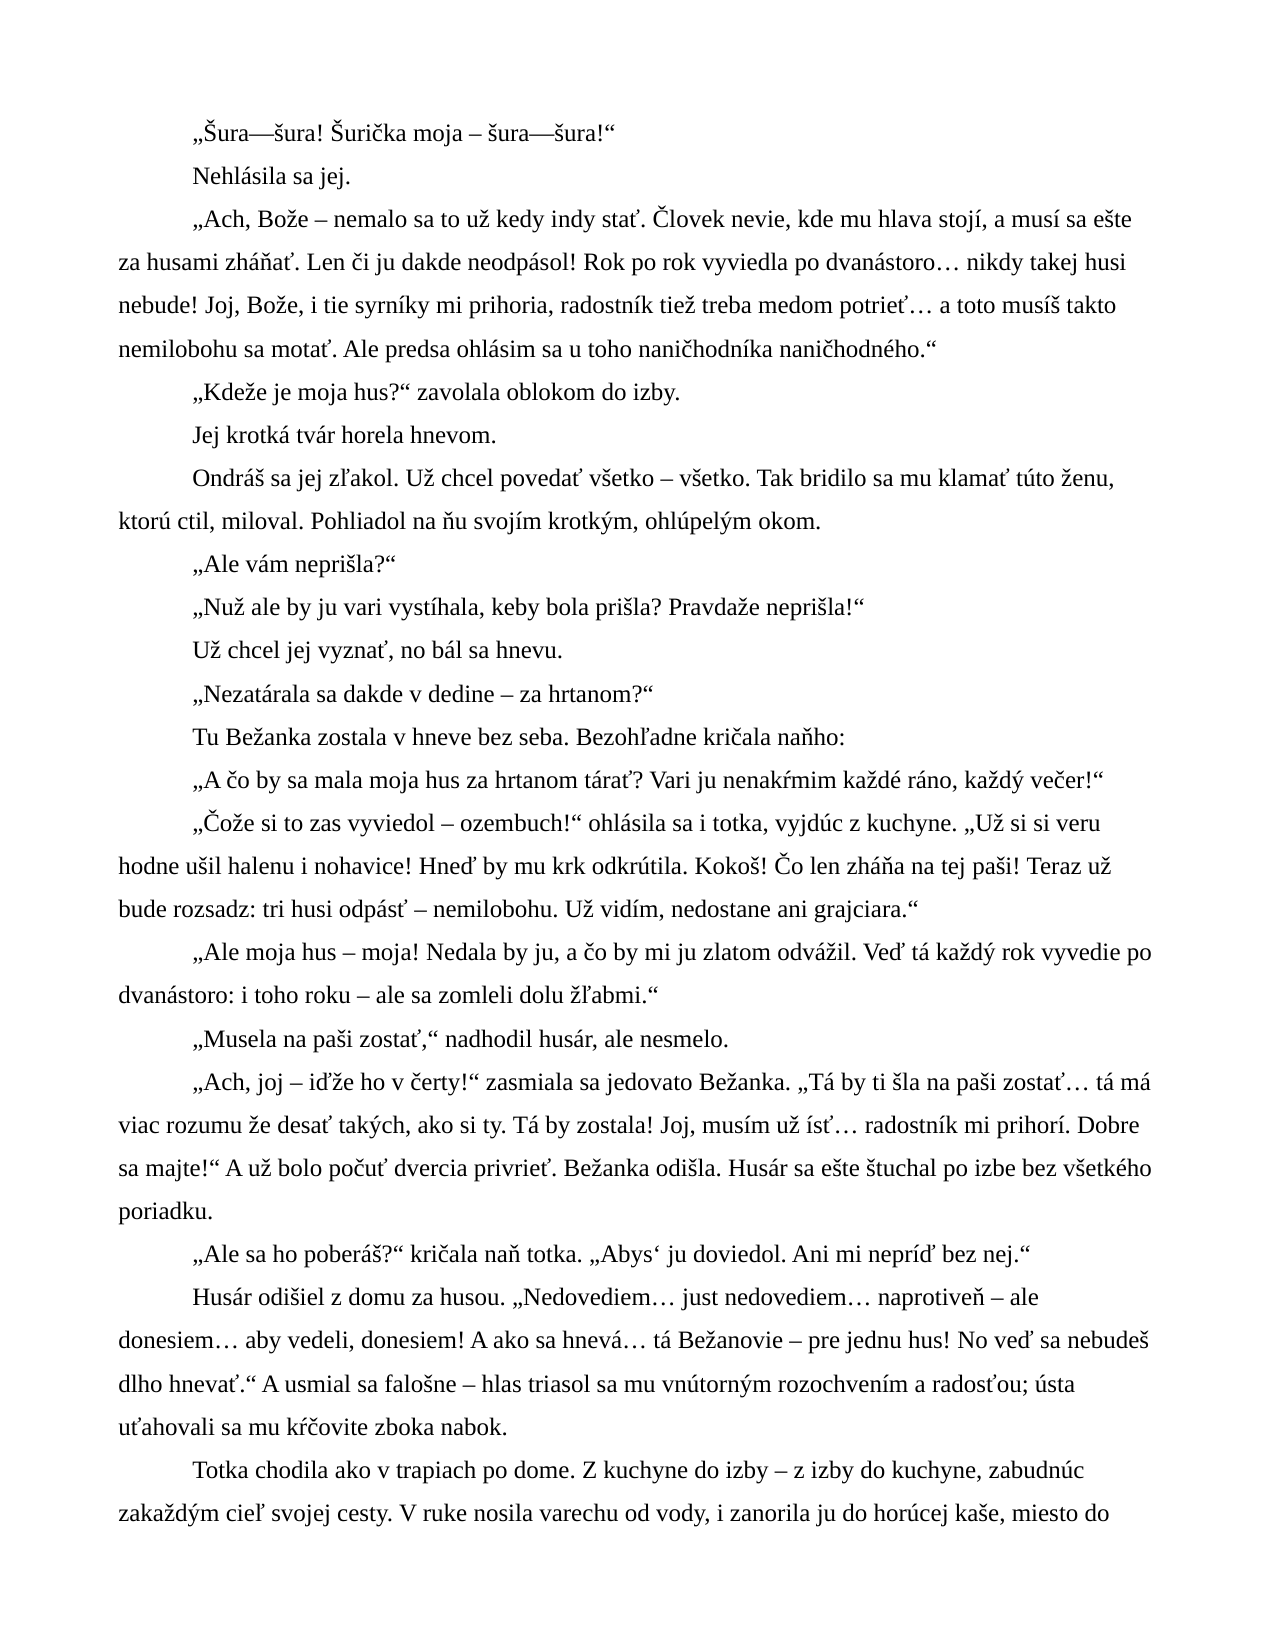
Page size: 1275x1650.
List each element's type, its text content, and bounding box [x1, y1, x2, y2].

text Tu Bežanka zostala v hneve bez seba. Bezohľadne kričala naňho: [118, 722, 1157, 751]
text „Šura—šura! Šurička moja – šura—šura!“ [118, 118, 1157, 147]
text „Kdeže je moja hus?“ zavolala oblokom do izby. [118, 377, 1157, 406]
text Ondráš sa jej zľakol. Už chcel povedať všetko – všetko. Tak bridilo sa mu klamať túto ženu, ktorú ctil, miloval. Pohliadol na ňu svojím krotkým, ohlúpelým okom. [118, 463, 1157, 535]
text „Musela na paši zostať,“ nadhodil husár, ale nesmelo. [118, 1024, 1157, 1052]
text „Nezatárala sa dakde v dedine – za hrtanom?“ [118, 679, 1157, 707]
text „Čože si to zas vyviedol – ozembuch!“ ohlásila sa i totka, vyjdúc z kuchyne. „Už si si veru hodne ušil halenu i nohavice! Hneď by mu krk odkrútila. Kokoš! Čo len zháňa na tej paši! Teraz už bude rozsadz: tri husi odpásť – nemilobohu. Už vidím, nedostane ani grajciara.“ [118, 808, 1157, 923]
text „Ach, joj – iďže ho v čerty!“ zasmiala sa jedovato Bežanka. „Tá by ti šla na paši zostať… tá má viac rozumu že desať takých, ako si ty. Tá by zostala! Joj, musím už ísť… radostník mi prihorí. Dobre sa majte!“ A už bolo počuť dvercia privrieť. Bežanka odišla. Husár sa ešte štuchal po izbe bez všetkého poriadku. [118, 1067, 1157, 1225]
text Totka chodila ako v trapiach po dome. Z kuchyne do izby – z izby do kuchyne, zabudnúc zakaždým cieľ svojej cesty. V ruke nosila varechu od vody, i zanorila ju do horúcej kaše, miesto do [118, 1455, 1157, 1527]
text Husár odišiel z domu za husou. „Nedovediem… just nedovediem… naprotiveň – ale donesiem… aby vedeli, donesiem! A ako sa hnevá… tá Bežanovie – pre jednu hus! No veď sa nebudeš dlho hnevať.“ A usmial sa falošne – hlas triasol sa mu vnútorným rozochvením a radosťou; ústa uťahovali sa mu kŕčovite zboka nabok. [118, 1282, 1157, 1441]
text Jej krotká tvár horela hnevom. [118, 420, 1157, 449]
text Nehlásila sa jej. [118, 161, 1157, 190]
text Už chcel jej vyznať, no bál sa hnevu. [118, 636, 1157, 664]
text „Nuž ale by ju vari vystíhala, keby bola prišla? Pravdaže neprišla!“ [118, 592, 1157, 621]
text „Ale sa ho poberáš?“ kričala naň totka. „Abys‘ ju doviedol. Ani mi nepríď bez nej.“ [118, 1239, 1157, 1268]
text „A čo by sa mala moja hus za hrtanom tárať? Vari ju nenakŕmim každé ráno, každý večer!“ [118, 765, 1157, 794]
text „Ale moja hus – moja! Nedala by ju, a čo by mi ju zlatom odvážil. Veď tá každý rok vyvedie po dvanástoro: i toho roku – ale sa zomleli dolu žľabmi.“ [118, 937, 1157, 1009]
text „Ach, Bože – nemalo sa to už kedy indy stať. Človek nevie, kde mu hlava stojí, a musí sa ešte za husami zháňať. Len či ju dakde neodpásol! Rok po rok vyviedla po dvanástoro… nikdy takej husi nebude! Joj, Bože, i tie syrníky mi prihoria, radostník tiež treba medom potrieť… a toto musíš takto nemilobohu sa motať. Ale predsa ohlásim sa u toho naničhodníka naničhodného.“ [118, 204, 1157, 362]
text „Ale vám neprišla?“ [118, 549, 1157, 578]
